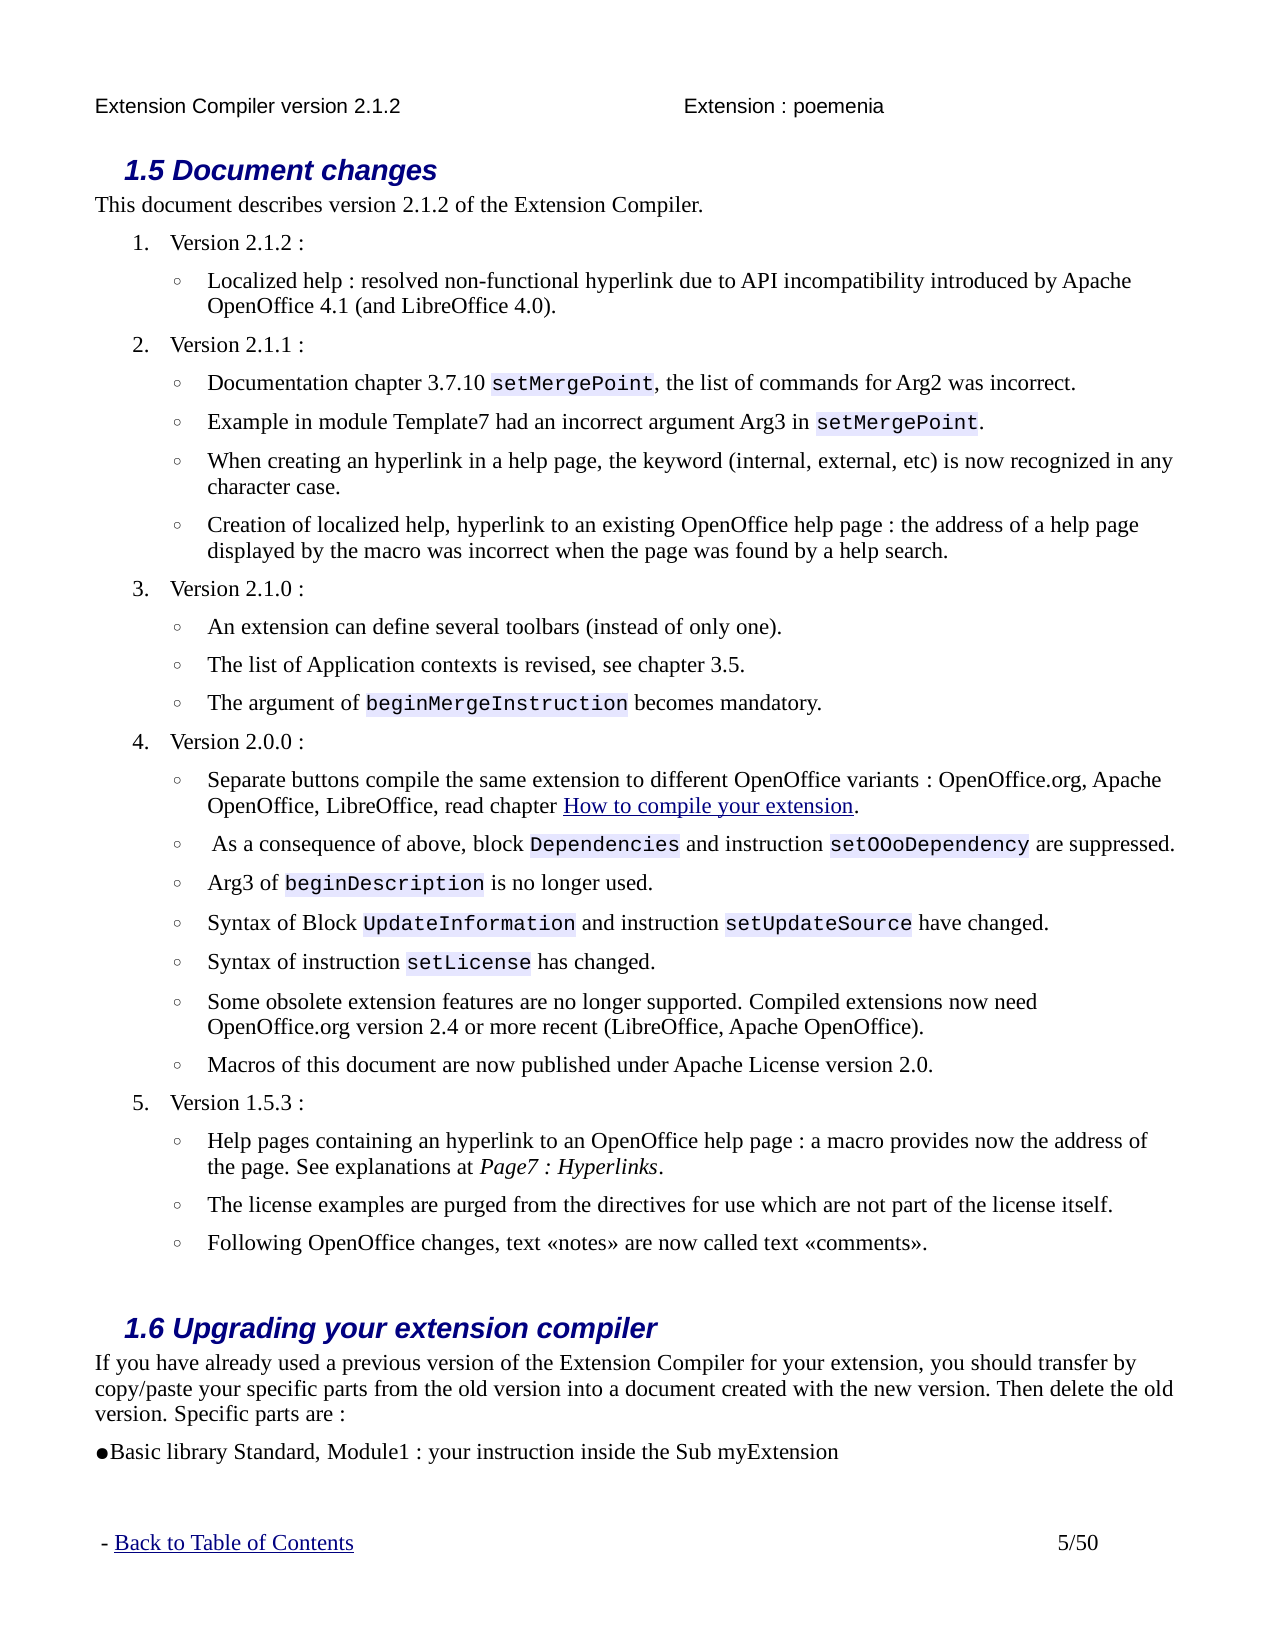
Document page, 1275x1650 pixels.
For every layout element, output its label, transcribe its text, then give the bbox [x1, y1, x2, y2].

list Version 2.1.1 : [132, 331, 1181, 357]
list Following OpenOffice changes, text «notes» are now called text «comments». [169, 1230, 1181, 1255]
list Separate buttons compile the same extension to different OpenOffice variants : OpenOffice.org, Apache OpenOffice, LibreOffice, read chapter How to compile your extension. [169, 767, 1181, 818]
list Syntax of instruction setLicense has changed. [169, 949, 1181, 976]
text If you have already used a previous version of the Extension Compiler for your extension, you should transfer by copy/paste your specific parts from the old version into a document created with the new version. Then delete the old version. Specific parts are : [94, 1350, 1181, 1427]
list Version 1.5.3 : [132, 1090, 1181, 1116]
subtitle Document changes [124, 153, 1181, 186]
list As a consequence of above, block Dependencies and instruction setOOoDependency are suppressed. [169, 831, 1181, 858]
list Version 2.1.2 : [132, 230, 1181, 255]
list When creating an hyperlink in a help page, the keyword (internal, external, etc) is now recognized in any character case. [169, 448, 1181, 499]
list The list of Application contexts is revised, see chapter 3.5. [169, 652, 1181, 677]
subtitle Upgrading your extension compiler [124, 1312, 1181, 1344]
list Version 2.1.0 : [132, 576, 1181, 601]
list The argument of beginMergeInstruction becomes mandatory. [169, 689, 1181, 717]
list Version 2.0.0 : [132, 729, 1181, 754]
list An extension can define several toolbars (instead of only one). [169, 613, 1181, 639]
list Help pages containing an hyperlink to an OpenOffice help page : a macro provides now the address of the page. See explanations at Page7 : Hyperlinks. [169, 1128, 1181, 1179]
list The license examples are purged from the directives for use which are not part of the license itself. [169, 1192, 1181, 1217]
list Documentation chapter 3.7.10 setMergePoint, the list of commands for Arg2 was incorrect. [169, 369, 1181, 396]
list Example in module Template7 had an incorrect argument Arg3 in setMergePoint. [169, 409, 1181, 436]
list Syntax of Block UpdateInformation and instruction setUpdateSource have changed. [169, 909, 1181, 937]
list Localized help : resolved non-functional hyperlink due to API incompatibility introduced by Apache OpenOffice 4.1 (and LibreOffice 4.0). [169, 268, 1181, 319]
list Creation of localized help, hyperlink to an existing OpenOffice help page : the address of a help page displayed by the macro was incorrect when the page was found by a help search. [169, 512, 1181, 563]
list Arg3 of beginDescription is no longer used. [169, 870, 1181, 897]
list Some obsolete extension features are no longer supported. Compiled extensions now need OpenOffice.org version 2.4 or more recent (LibreOffice, Apache OpenOffice). [169, 988, 1181, 1039]
text This document describes version 2.1.2 of the Extension Compiler. [94, 192, 1181, 217]
list Macros of this document are now published under Apache License version 2.0. [169, 1052, 1181, 1078]
list Basic library Standard, Module1 : your instruction inside the Sub myExtension [94, 1439, 1181, 1465]
